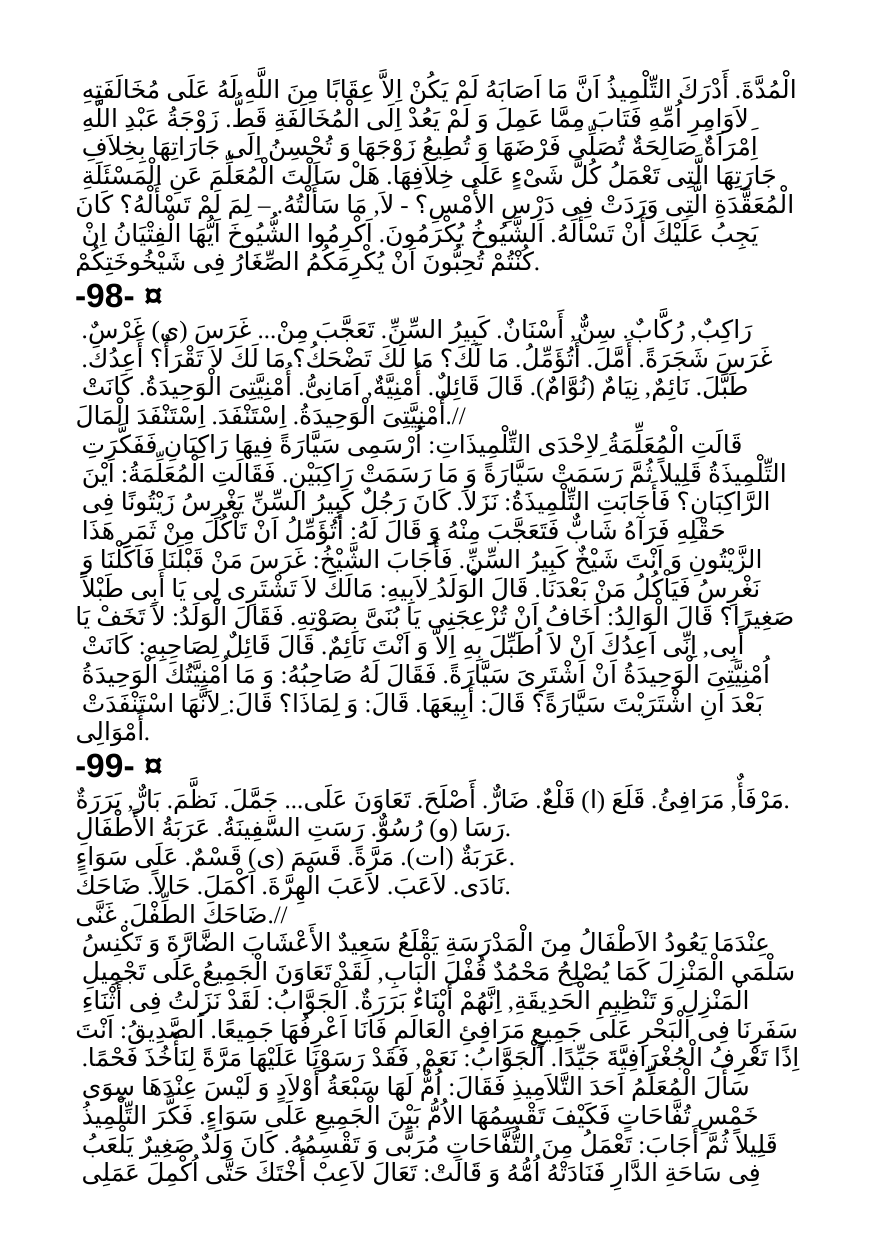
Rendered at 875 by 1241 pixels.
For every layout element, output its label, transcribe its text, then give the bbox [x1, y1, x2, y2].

text قَالَتِ الْمُعَلِّمَةُ ِلاِحْدَى التِّلْمِيذَاتِ: اُرْسَمِى سَيَّارَةً فِيهَا رَاكِبَانِ فَفَكَّرَتِ التِّلْمِيذَةُ قَلِيلاً ثُمَّ رَسَمَتْ سَيَّارَةً وَ مَا رَسَمَتْ رَاكِبَيْنِ. فَقَالَتِ الْمُعَلِّمَةُ: اَيْنَ الرَّاكِبَانِ؟ فَأَجَابَتِ التِّلْمِيذَةُ: نَزَلاَ. كَانَ رَجُلٌ كَبِيرُ السِّنِّ يَغْرِسُ زَيْتُونًا فِى حَقْلِهِ فَرَآهُ شَابٌّ فَتَعَجَّبَ مِنْهُ وَ قَالَ لَهُ: أَتُؤَمِّلُ اَنْ تَاْكُلَ مِنْ ثَمَرِ هَذَا الزَّيْتُونِ وَ اَنْتَ شَيْخٌ كَبِيرُ السِّنِّ. فَأَجَابَ الشَّيْخُ: غَرَسَ مَنْ قَبْلَنَا فَاَكَلْنَا وَ نَغْرِسُ فَيَاْكُلُ مَنْ بَعْدَنَا. قَالَ الْوَلَدُ ِلاَبِيهِ: مَالَكَ لاَ تَشْتَرِى لِى يَا أَبِى طَبْلاً صَغِيرًا؟ قَالَ الْوَالِدُ: اَخَافُ اَنْ تُزْعِجَنِى يَا بُنَىَّ بِصَوْتِهِ. فَقَالَ الْوَلَدُ: لاَ تَخَفْ يَا أَبِى, اِنِّى اَعِدُكَ اَنْ لاَ اُطَبِّلَ بِهِ اِلاَّ وَ اَنْتَ نَائِمٌ. قَالَ قَائِلٌ لِصَاحِبِهِ: كَانَتْ اُمْنِيَّتِىَ الْوَحِيدَةُ اَنْ اَشْتَرِىَ سَيَّارَةً. فَقَالَ لَهُ صَاحِبُهُ: وَ مَا اُمْنِيَّتُكَ الْوَحِيدَةُ بَعْدَ اَنِ اشْتَرَيْتَ سَيَّارَةً؟ قَالَ: أَبِيعَهَا. قَالَ: وَ لِمَاذَا؟ قَالَ: ِلاَنَّهَا اسْتَنْفَدَتْ أَمْوَالِى. [75, 190, 799, 506]
text نَادَى. لاَعَبَ. لاَعَبَ الْهِرَّةَ. اَكْمَلَ. حَالاً. ضَاحَكَ. [75, 621, 799, 650]
text خَطٌّ، خُطُوطٌ. زَائِِرٌ، زُوَّارٌ. سَافَرَ. حَارِسٌ، حُرَّاسٌ. حِسَابٌ. بَاضَ (ي) بَيْضٌ. بَيْضَةٌ (ات). فِضَّةٌ. كَثَّرَ. عَلَفٌ. اِنْشَقَّ. حَوْصَلَةٌ (ات)، حَوَاصِلُ. [75, 1024, 799, 1081]
text رَاكِبٌ, رُكَّابٌ. سِنٌّ, أَسْنَانٌ. كَبِيرُ السِّنِّ. تَعَجَّبَ مِنْ... غَرَسَ (ى) غَرْسٌ. غَرَسَ شَجَرَةً. أَمَّلَ. أَتُؤَمِّلُ. مَا لَكَ؟ مَا لَكَ تَضْحَكُ؟ مَا لَكَ لاَ تَقْرَأُ؟ أَعِدُكَ. طَبَّلَ. نَائِمٌ, نِيَامٌ (نُوَّامٌ). قَالَ قَائِلٌ. أُمْنِيَّةٌ, اَمَانِىُّ. أُمْنِيَّتِىَ الْوَحِيدَةُ. كَانَتْ أُمْنِيَّتِىَ الْوَحِيدَةُ. اِسْتَنْفَدَ. اِسْتَنْفَدَ الْمَالَ.// [75, 75, 799, 190]
text // [75, 1081, 799, 1110]
text رَسَا (و) رُسُوٌّ. رَسَتِ السَّفِينَةُ. عَرَبَةُ الأَطْفَالِ. [75, 564, 799, 592]
text كَانَ وَلَدٌ يَرْسُمُ فَقَالَ لَهُ أَبُوهُ: أَتَقْدِرُ أَنْ تَرْسُمَ قِطَارًا؟ قَالَ الاِبْنُ: نَعَمْ. ثُمَّ رَسَمَ خَطَّيْنِ مُسْتَقِمَيْنِ وَ مَا رَسَمَ قِطَارًا. فَقَالَ الأَبُ: مَا هَذَا؟ قَالَ الاِبْنُ: سِكَّةُ الحَدِيدِ. فَقَالَ الأَبُ: وَ أَيْنَ القِطَارُ؟ قَالَ الاِبْنُ: سَافَرَ. [75, 1110, 799, 1167]
text ضَاحَكَ الطِّفْلَ. غَنَّى.// [75, 650, 799, 679]
subtitle -١٠٠- ¤ [75, 995, 799, 1024]
text عِنْدَمَا يَعُودُ الاَطْفَالُ مِنَ الْمَدْرَسَةِ يَقْلَعُ سَعِيدٌ الأَعْشَابَ الضَّارَّةَ وَ تَكْنِسُ سَلْمَى الْمَنْزِلَ كَمَا يُصْلِحُ مَحْمُدٌ قُفْلَ الْبَابِ, لَقَدْ تَعَاوَنَ الْجَمِيعُ عَلَى تَجْمِيلِ الْمَنْزِلِ وَ تَنْظِيمِ الْحَدِيقَةِ, اِنَّهُمْ أَبْنَاءٌ بَرَرَةٌ. اَلْجَوَّابُ: لَقَدْ نَزَلْتُ فِى أَثْنَاءِ سَفَرِنَا فِى الْبَحْرِ عَلَى جَمِيعِ مَرَافِئِ الْعَالَمِ فَاَنَا اَعْرِفُهَا جَمِيعًا. اَلصَّدِيقُ: اَنْتَ اِذًا تَعْرِفُ الْجُغْرَافِيَّةَ جَيِّدًا. اَلْجَوَّابُ: نَعَمْ, فَقَدْ رَسَوْنَا عَلَيْهَا مَرَّةً لِنَأْخُذَ فَحْمًا. سَأَلَ الْمُعَلِّمُ اَحَدَ التَّلاَمِيذِ فَقَالَ: اُمٌّ لَهَا سَبْعَةُ أَوْلاَدٍ وَ لَيْسَ عِنْدَهَا سِوَى خَمْسِ تُفَّاحَاتٍ فَكَيْفَ تَقْسِمُهَا الاُمُّ بَيْنَ الْجَمِيعِ عَلَى سَوَاءٍ. فَكَّرَ التِّلْمِيذُ قَلِيلاً ثُمَّ أَجَابَ: تَعْمَلُ مِنَ التُّفَّاحَاتِ مُرَبًّى وَ تَقْسِمُهُ. كَانَ وَلَدٌ صَغِيرٌ يَلْعَبُ فِى سَاحَةِ الدَّارِ فَنَادَتْهُ اُمُّهُ وَ قَالَتْ: تَعَالَ لاَعِبْ أُخْتَكَ حَتَّى اُكْمِلَ عَمَلِى فَتَرَكَ اللَّعِبَ وَ ذَهَبَ حَالاً فَوَضَعَ أُخْتَهُ فِى عَرَبَتِهَا وَ خَرَجَ بِهَا اِلَى الْحَدِيقَةِ وَ جَعَلَ يُضَاحِكُهَا وَ يُغَنِّى لَهَا حَتَّى اَكْمَلَتِ الاُمُّ عَمَلَهَا. [75, 679, 799, 995]
text مَرْفَأٌ, مَرَافِئُ. قَلَعَ (ا) قَلْعٌ. ضَارٌّ. أَصْلَحَ. تَعَاوَنَ عَلَى... جَمَّلَ. نَظَّمَ. بَارٌّ, بَرَرَةٌ. [75, 535, 799, 564]
text عَرَبَةٌ (ات). مَرَّةً. قَسَمَ (ى) قَسْمٌ. عَلَى سَوَاءٍ. [75, 592, 799, 621]
subtitle -99- ¤ [75, 506, 799, 535]
